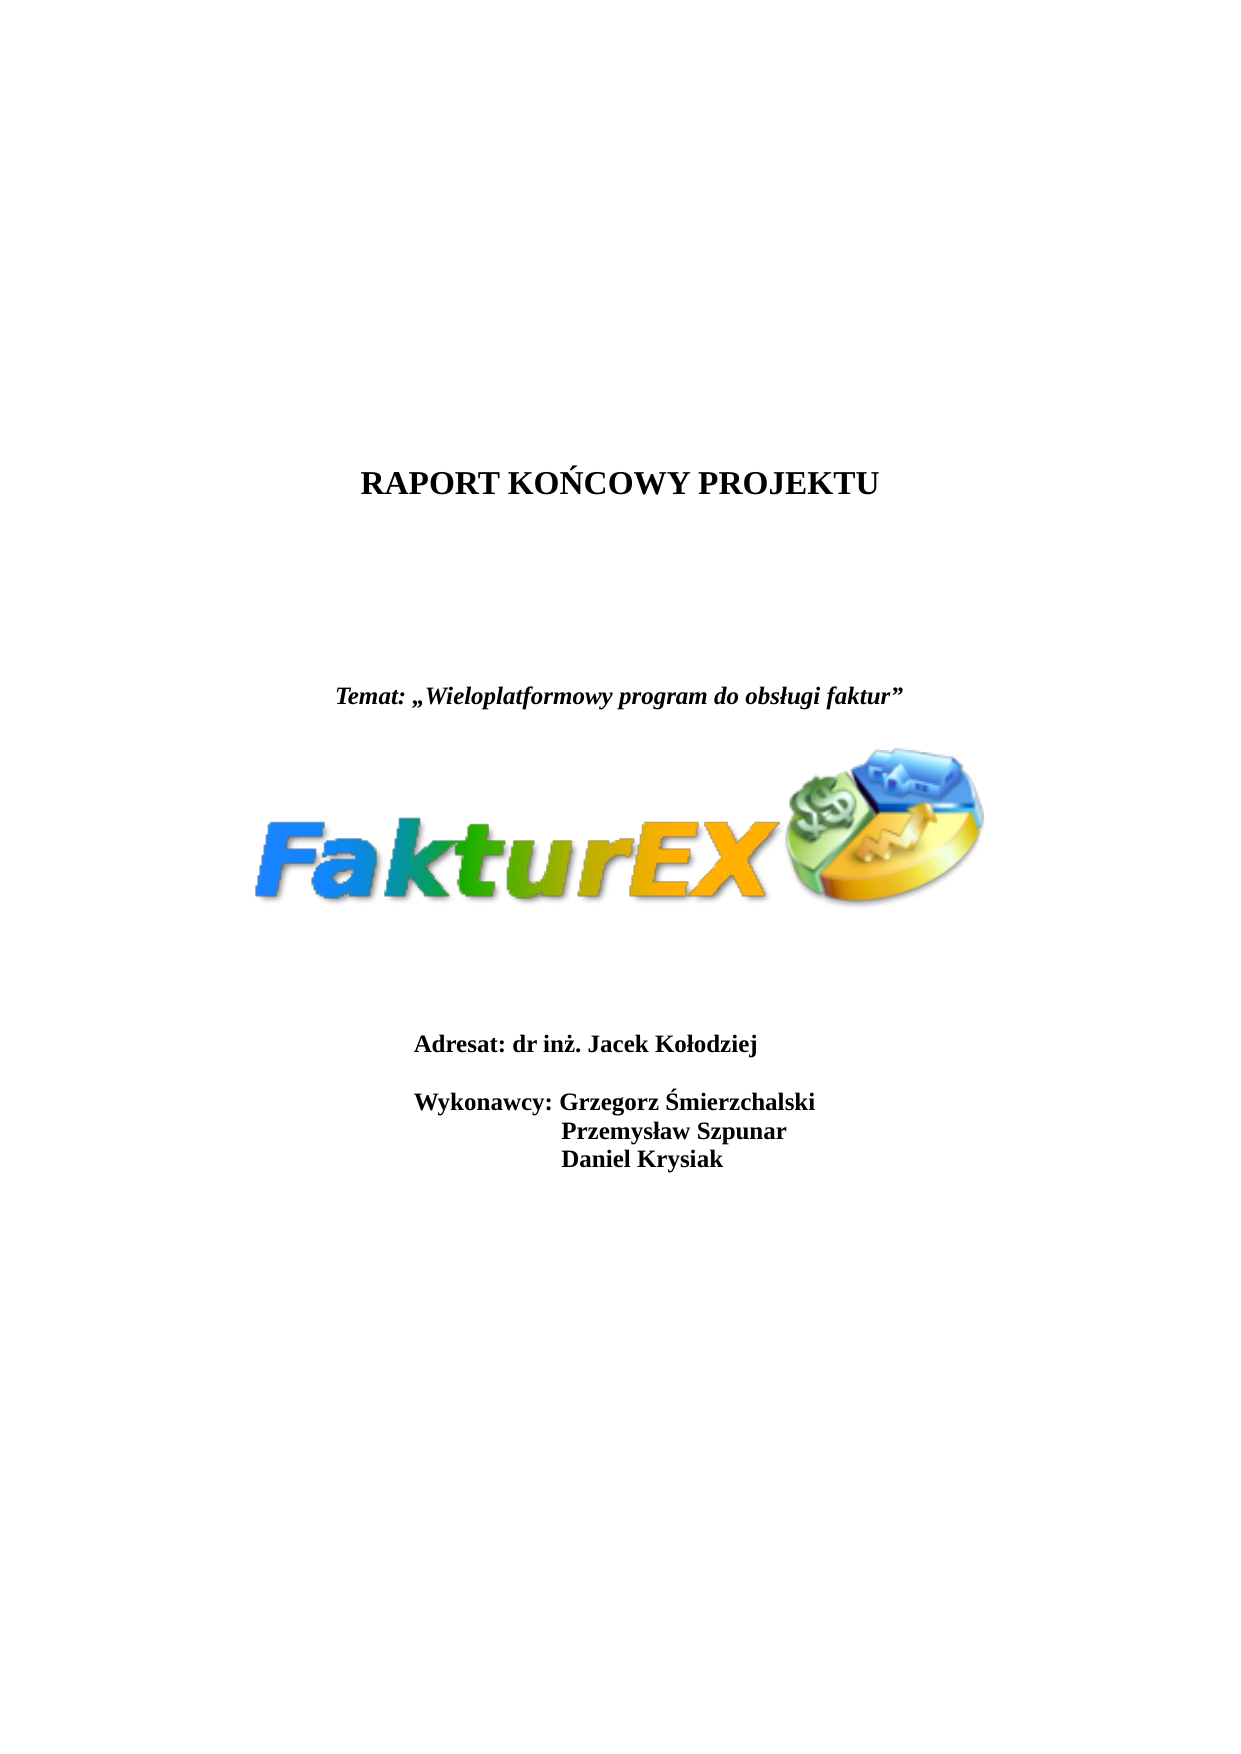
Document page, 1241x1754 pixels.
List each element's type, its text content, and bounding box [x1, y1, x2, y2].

text Wykonawcy: Grzegorz Śmierzchalski [118, 1087, 1122, 1116]
text Przemysław Szpunar [118, 1116, 1122, 1144]
text Daniel Krysiak [118, 1144, 1122, 1173]
picture [250, 747, 989, 913]
text Adresat: dr inż. Jacek Kołodziej [118, 1029, 1122, 1058]
text RAPORT KOŃCOWY PROJEKTU [118, 463, 1122, 501]
text Temat: „Wieloplatformowy program do obsługi faktur” [118, 681, 1122, 710]
